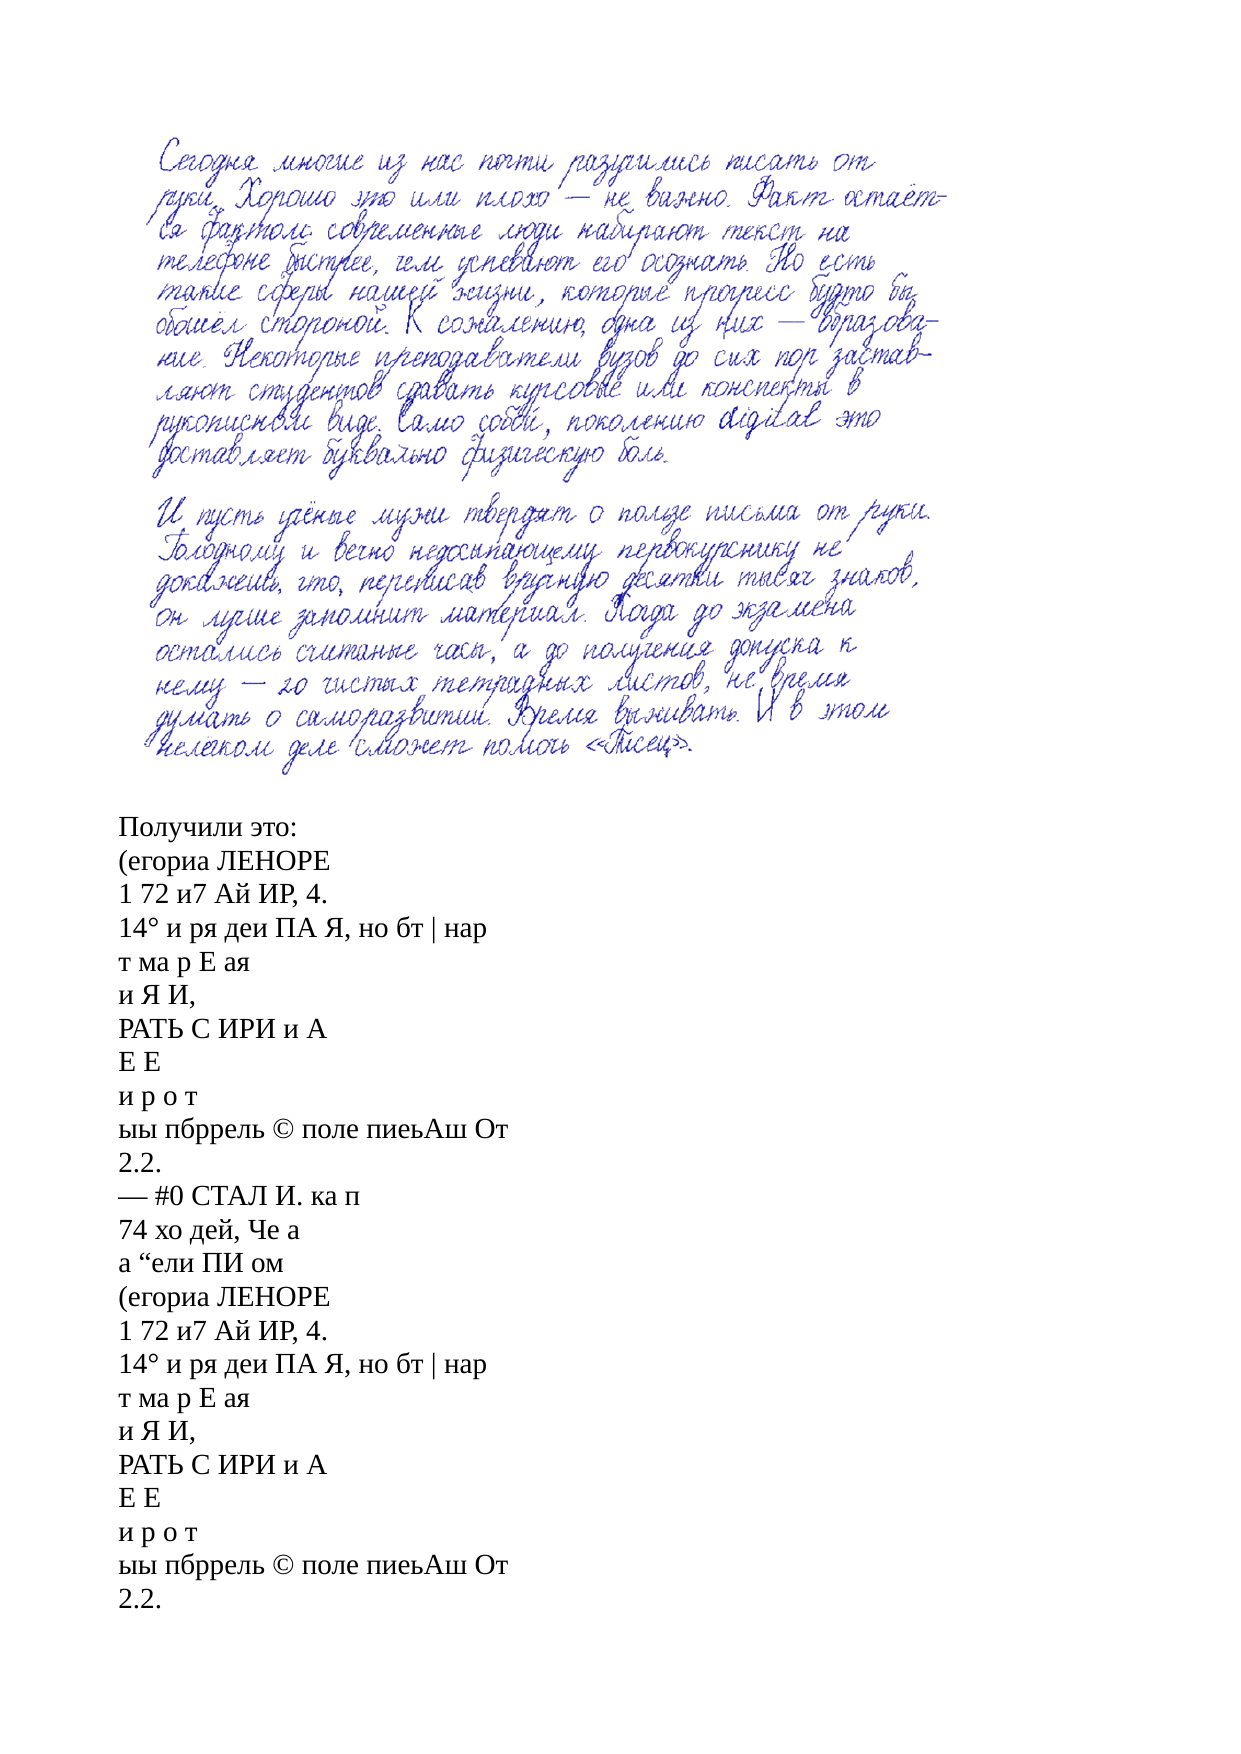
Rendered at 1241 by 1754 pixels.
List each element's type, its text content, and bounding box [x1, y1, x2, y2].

text и Я И, [118, 1413, 1122, 1447]
text (егориа ЛЕНОРЕ [118, 1279, 1122, 1313]
text 1 72 и7 Ай ИР, 4. [118, 1313, 1122, 1346]
text и Я И, [118, 977, 1122, 1011]
text ыы пбррель © поле пиеьАш От [118, 1111, 1122, 1145]
text Получили это: [118, 809, 1122, 843]
text РАТЬ С ИРИ и А [118, 1011, 1122, 1044]
text и р о т [118, 1514, 1122, 1547]
text Е Е [118, 1044, 1122, 1078]
text 14° и ря деи ПА Я, но бт | нар [118, 910, 1122, 944]
text а “ели ПИ ом [118, 1246, 1122, 1279]
text 2.2. [118, 1145, 1122, 1178]
text и р о т [118, 1078, 1122, 1111]
text т ма р Е ая [118, 944, 1122, 977]
text 74 хо дей, Че а [118, 1212, 1122, 1246]
picture [118, 118, 982, 776]
text Е Е [118, 1480, 1122, 1514]
text РАТЬ С ИРИ и А [118, 1447, 1122, 1480]
text ыы пбррель © поле пиеьАш От [118, 1547, 1122, 1581]
text (егориа ЛЕНОРЕ [118, 843, 1122, 877]
text 1 72 и7 Ай ИР, 4. [118, 877, 1122, 910]
text — #0 СТАЛ И. ка п [118, 1178, 1122, 1212]
text т ма р Е ая [118, 1380, 1122, 1413]
text 2.2. [118, 1581, 1122, 1614]
text 14° и ря деи ПА Я, но бт | нар [118, 1346, 1122, 1380]
